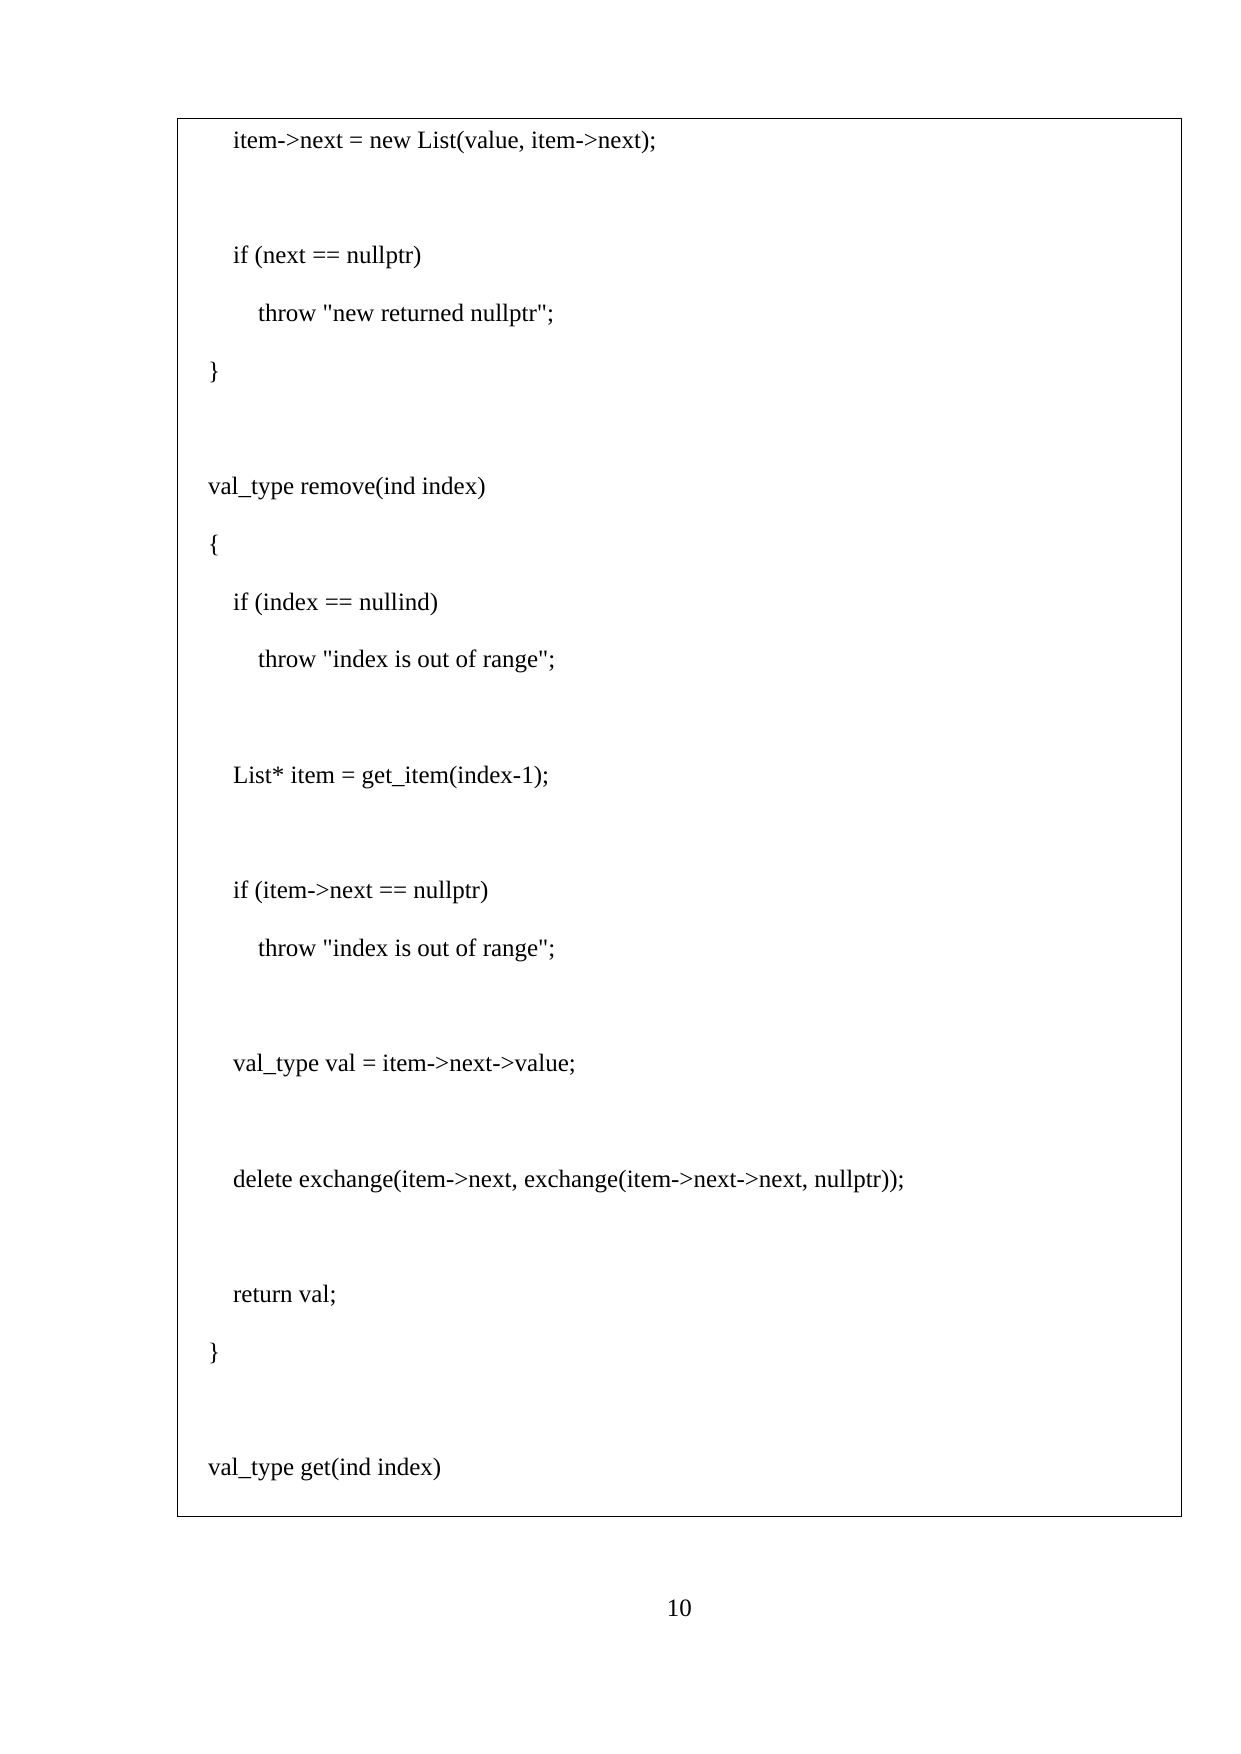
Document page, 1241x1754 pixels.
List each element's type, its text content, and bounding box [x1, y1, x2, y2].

table_header item->next = new List(value, item->next); if (next == nullptr) throw "new returned nullptr"; } val_type remove(ind index) { if (index == nullind) throw "index is out of range"; List* item = get_item(index-1); if (item->next == nullptr) throw "index is out of range"; val_type val = item->next->value; delete exchange(item->next, exchange(item->next->next, nullptr)); return val; } val_type get(ind index) [178, 119, 1181, 1516]
